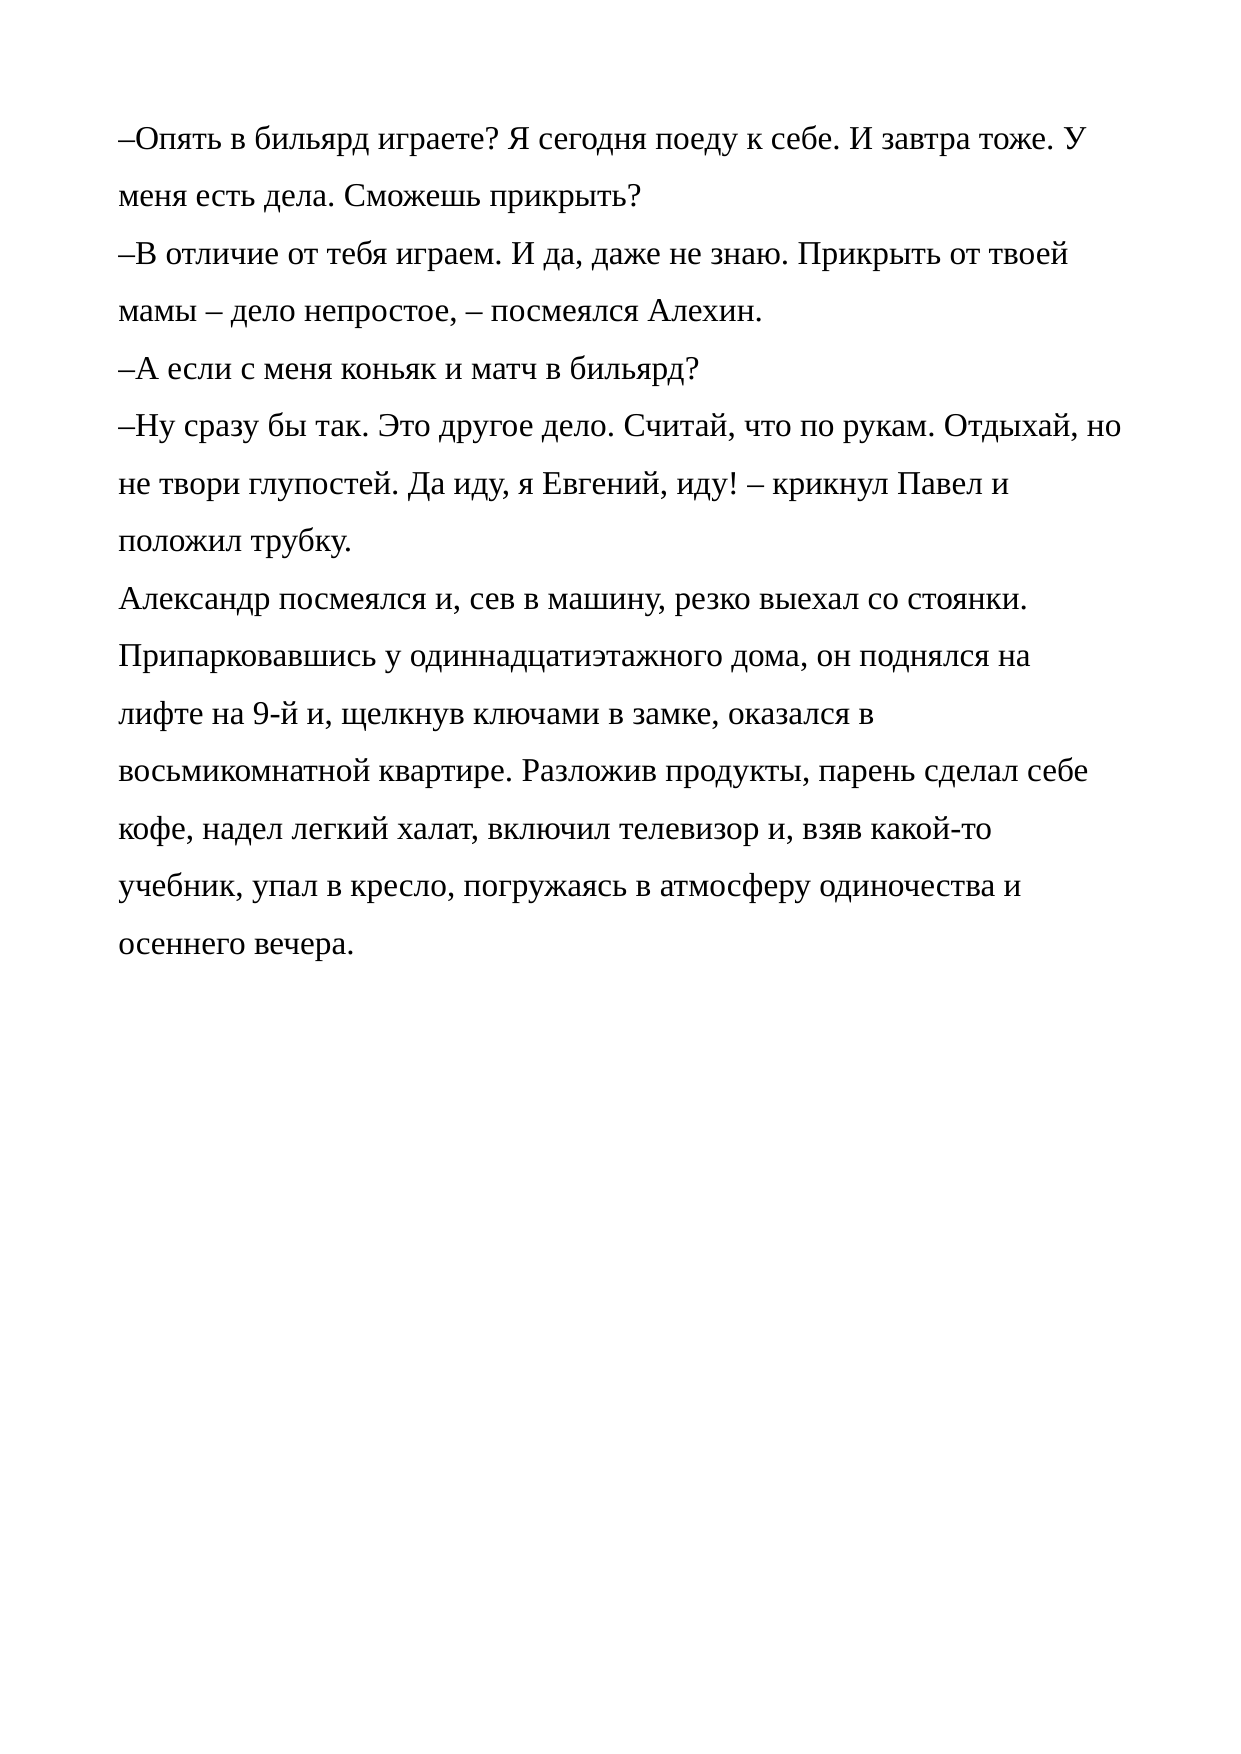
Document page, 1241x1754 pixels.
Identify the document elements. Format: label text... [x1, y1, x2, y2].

text –А если с меня коньяк и матч в бильярд? [118, 348, 1122, 386]
text –В отличие от тебя играем. И да, даже не знаю. Прикрыть от твоей мамы – дело непростое, – посмеялся Алехин. [118, 233, 1122, 329]
text Александр посмеялся и, сев в машину, резко выехал со стоянки. Припарковавшись у одиннадцатиэтажного дома, он поднялся на лифте на 9-й и, щелкнув ключами в замке, оказался в восьмикомнатной квартире. Разложив продукты, парень сделал себе кофе, надел легкий халат, включил телевизор и, взяв какой-то учебник, упал в кресло, погружаясь в атмосферу одиночества и осеннего вечера. [118, 578, 1122, 961]
text –Ну сразу бы так. Это другое дело. Считай, что по рукам. Отдыхай, но не твори глупостей. Да иду, я Евгений, иду! – крикнул Павел и положил трубку. [118, 406, 1122, 559]
text –Опять в бильярд играете? Я сегодня поеду к себе. И завтра тоже. У меня есть дела. Сможешь прикрыть? [118, 118, 1122, 214]
